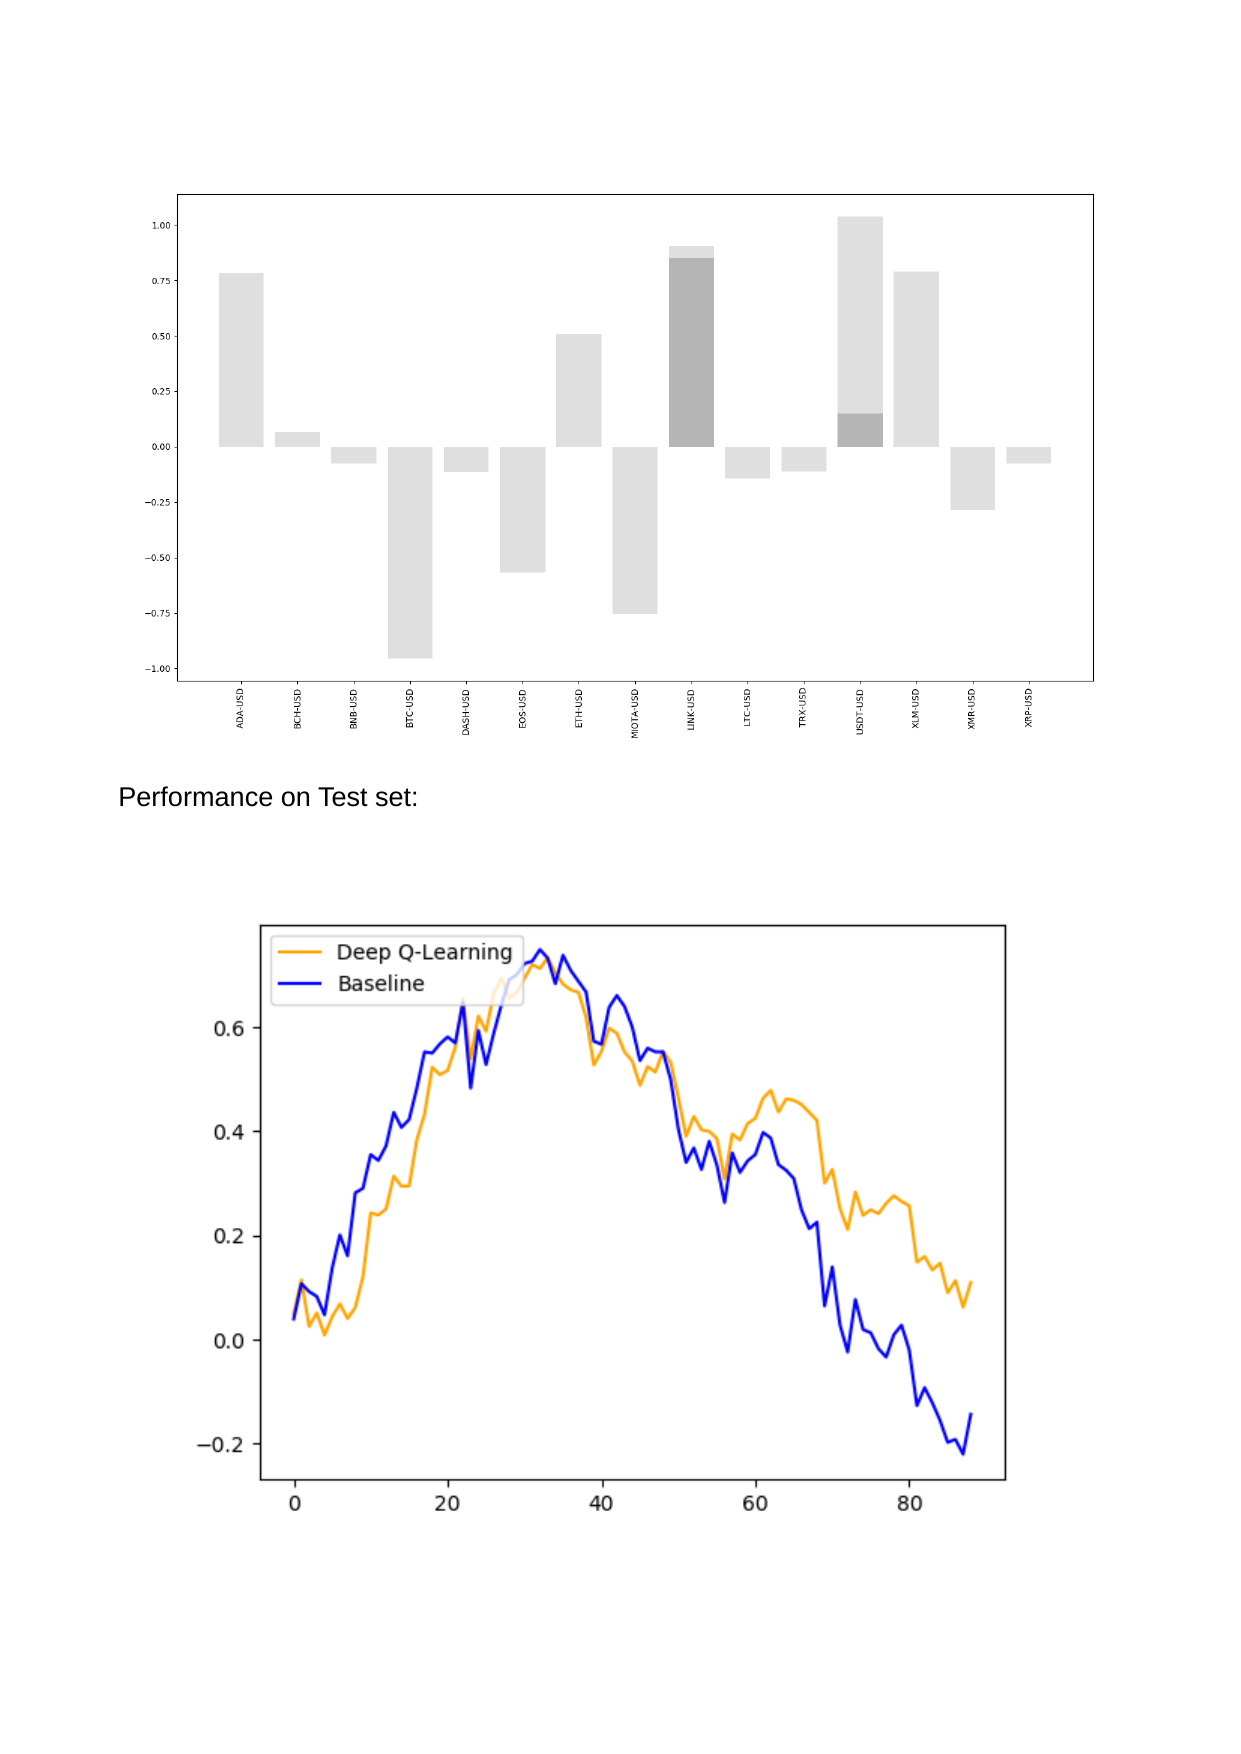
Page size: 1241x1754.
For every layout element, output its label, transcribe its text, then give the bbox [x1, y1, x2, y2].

text Performance on Test set: [118, 781, 1122, 812]
picture [140, 838, 1100, 1559]
picture [29, 118, 1211, 750]
